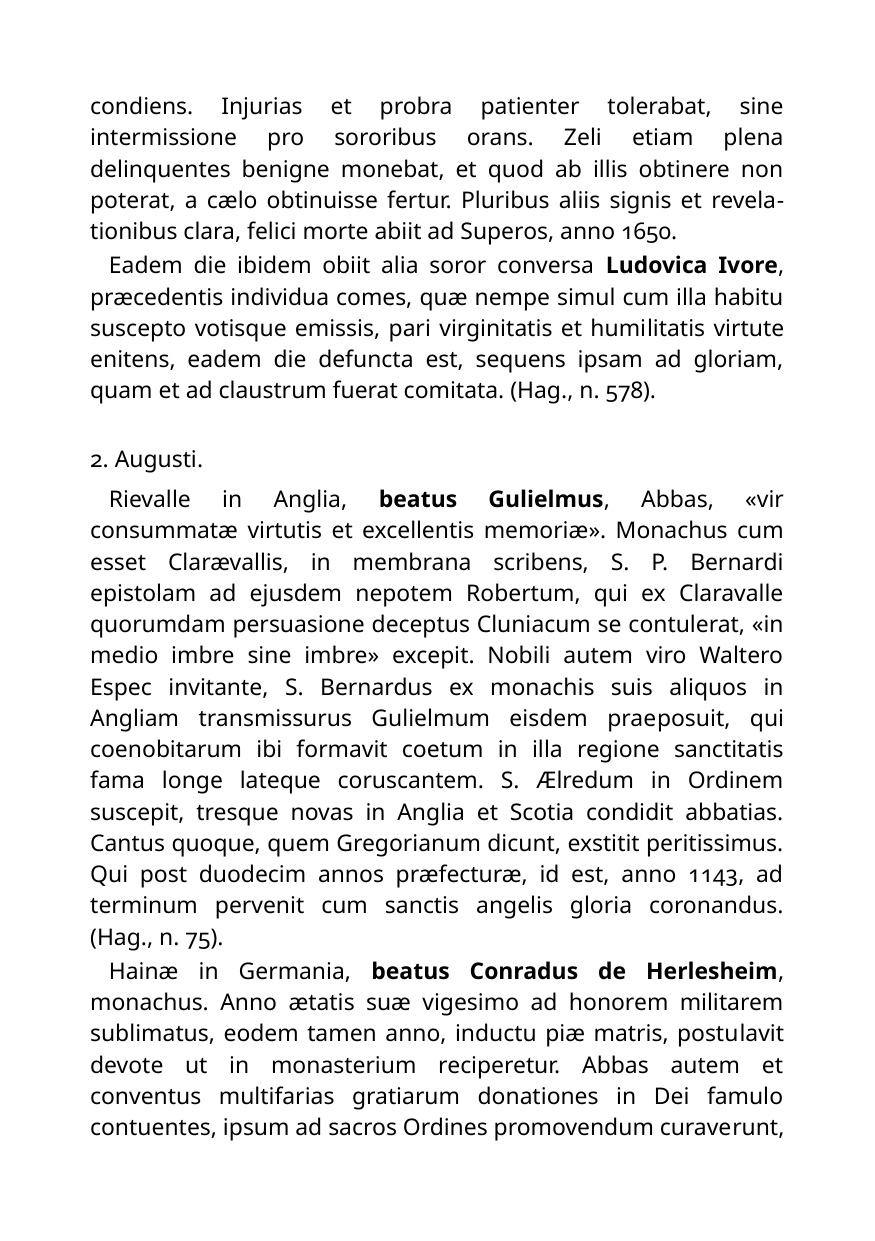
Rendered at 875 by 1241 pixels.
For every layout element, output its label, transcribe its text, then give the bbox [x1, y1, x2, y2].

text Hainæ in Germania, beatus Conradus de Herlesheim, monachus. Anno ætatis suæ vigesimo ad honorem militarem sublimatus, eodem tamen anno, inductu piæ matris, postu­lavit devote ut in monasterium reciperetur. Abbas autem et conventus multifarias gratiarum donationes in Dei famulo contuentes, ipsum ad sacros Ordines promovendum curave­runt, [90, 955, 784, 1142]
text condiens. Injurias et probra patienter tolerabat, sine intermissione pro sororibus orans. Zeli etiam plena delinquentes benigne monebat, et quod ab illis obtinere non pote­rat, a cælo obtinuisse fertur. Pluribus aliis signis et revela­tionibus clara, felici morte abiit ad Superos, anno 1650. [90, 90, 784, 246]
text 2. Augusti. [90, 443, 784, 474]
text Rievalle in Anglia, beatus Gulielmus, Abbas, «vir consummatæ virtutis et excellentis memoriæ». Monachus cum esset Clarævallis, in membrana scribens, S. P. Bernardi epistolam ad ejusdem nepotem Robertum, qui ex Claravalle quorumdam persuasione deceptus Cluniacum se contulerat, «in medio imbre sine imbre» excepit. Nobili autem viro Waltero Espec invitante, S. Bernardus ex monachis suis aliquos in Angliam transmissurus Gulielmum eisdem prae­posuit, qui coenobitarum ibi formavit coetum in illa regione sanctitatis fama longe lateque coruscantem. S. Ælredum in Ordinem suscepit, tresque novas in Anglia et Scotia condidit abbatias. Cantus quoque, quem Gregorianum dicunt, exstitit peritissimus. Qui post duodecim annos præfecturæ, id est, anno 1143, ad terminum pervenit cum sanctis angelis gloria coronandus. (Hag., n. 75). [90, 483, 784, 952]
text Eadem die ibidem obiit alia soror conversa Ludovica Ivore, præcedentis individua comes, quæ nempe simul cum illa habitu suscepto votisque emissis, pari virginitatis et humi­litatis virtute enitens, eadem die defuncta est, sequens ipsam ad gloriam, quam et ad claustrum fuerat comitata. (Hag., n. 578). [90, 249, 784, 406]
